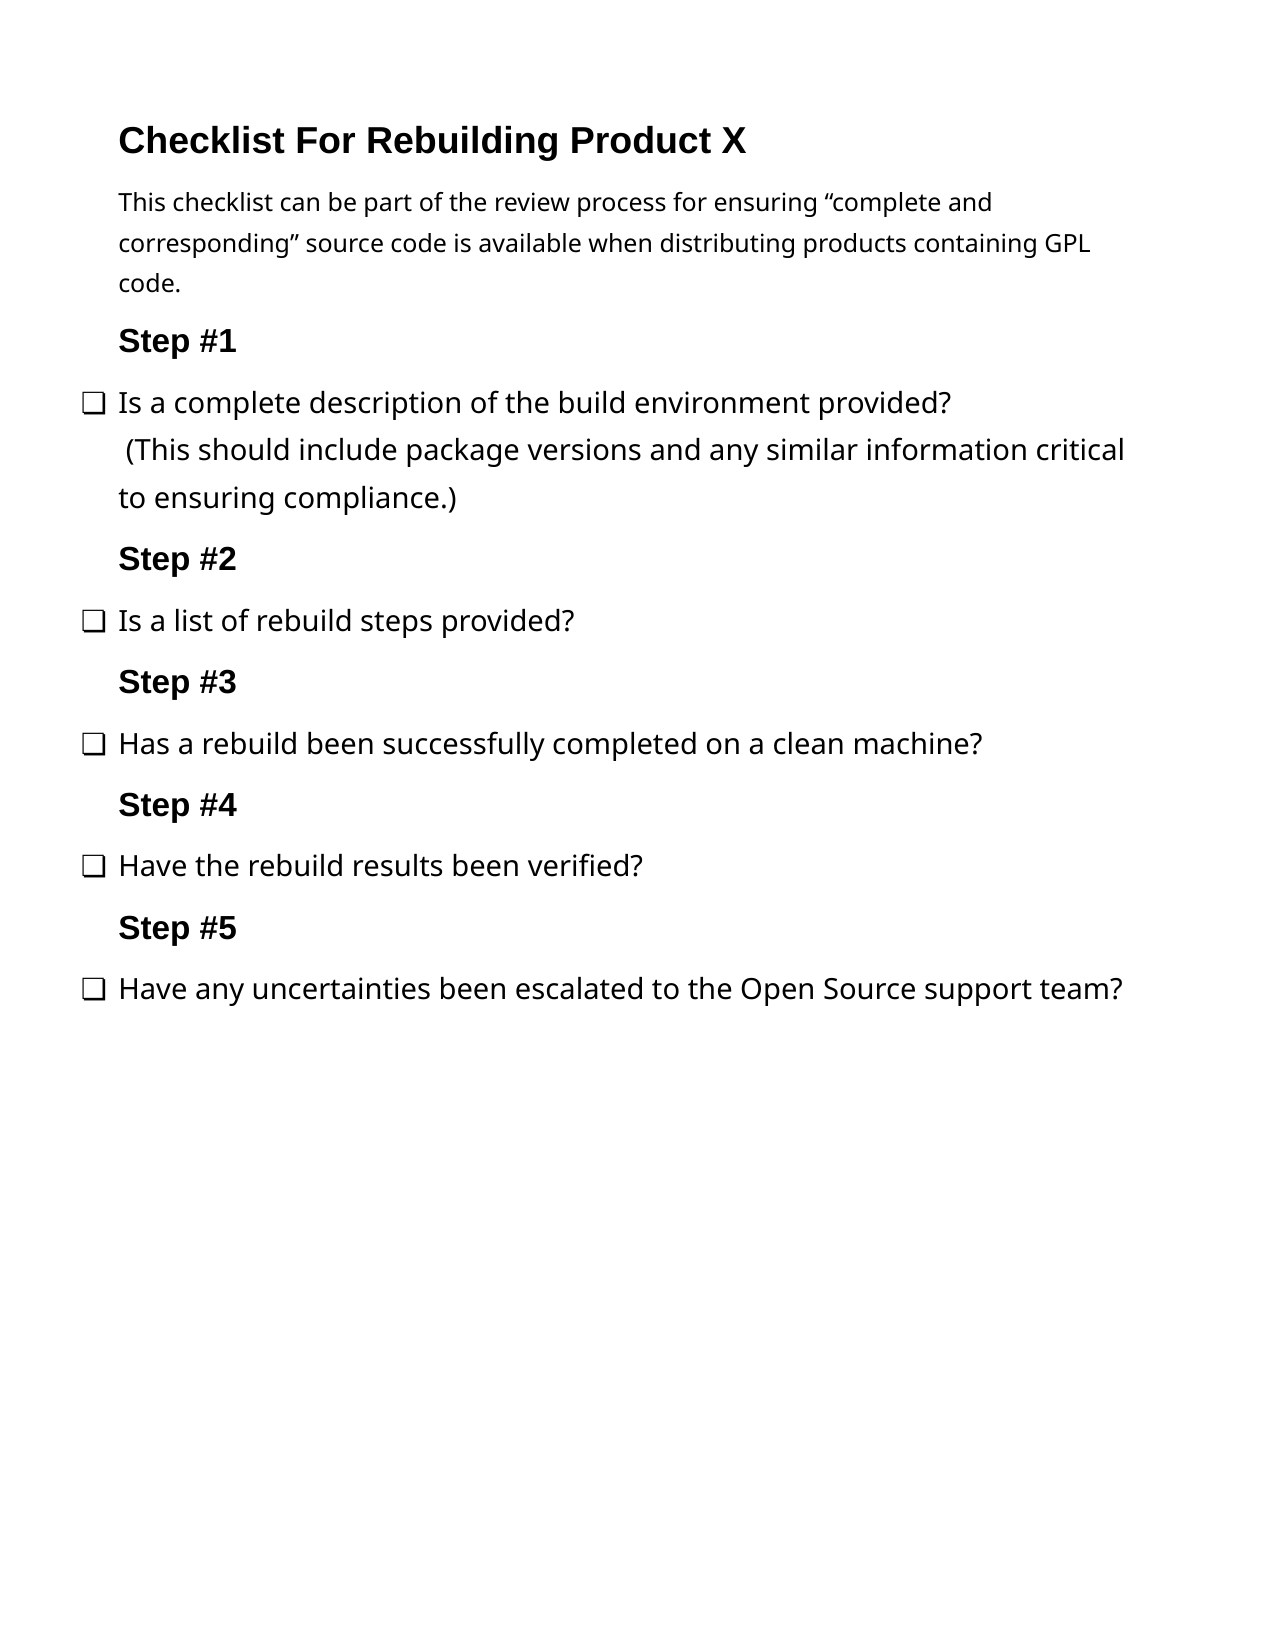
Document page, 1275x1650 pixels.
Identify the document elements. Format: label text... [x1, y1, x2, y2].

subtitle Step #5 [118, 908, 1157, 946]
subtitle Checklist For Rebuilding Product X [118, 118, 1157, 161]
subtitle Step #3 [118, 662, 1157, 701]
list Is a list of rebuild steps provided? [81, 600, 1157, 640]
list Is a complete description of the build environment provided? (This should include package versions and any similar information critical to ensuring compliance.) [81, 382, 1157, 517]
list Have the rebuild results been verified? [81, 846, 1157, 885]
list Has a rebuild been successfully completed on a clean machine? [81, 723, 1157, 763]
text This checklist can be part of the review process for ensuring “complete and corresponding” source code is available when distributing products containing GPL code. [118, 184, 1157, 300]
list Have any uncertainties been escalated to the Open Source support team? [81, 968, 1157, 1008]
subtitle Step #2 [118, 539, 1157, 578]
subtitle Step #4 [118, 785, 1157, 823]
subtitle Step #1 [118, 321, 1157, 360]
